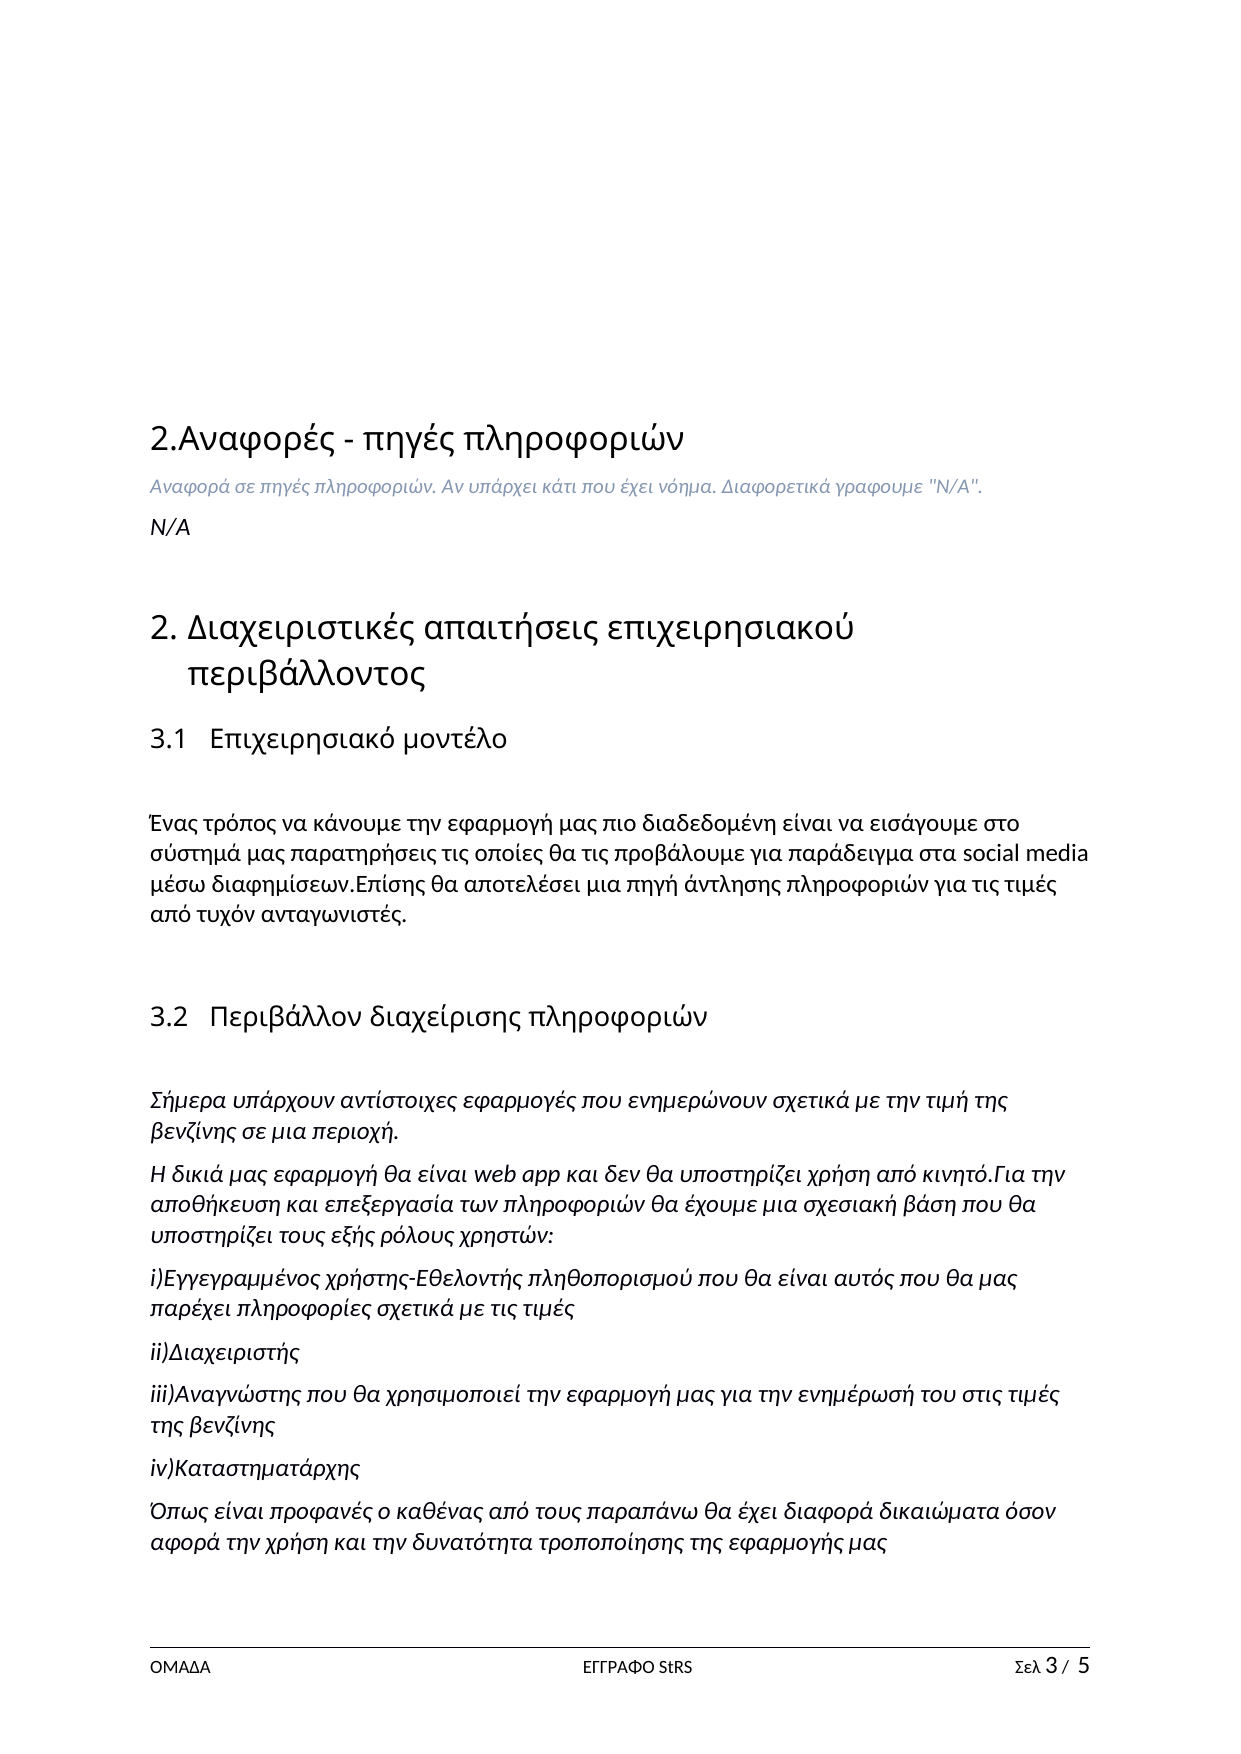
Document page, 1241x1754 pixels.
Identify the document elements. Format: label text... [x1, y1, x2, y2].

text Αναφορά σε πηγές πληροφοριών. Αν υπάρχει κάτι που έχει νόημα. Διαφορετικά γραφουμε "Ν/Α". [150, 473, 1090, 498]
subtitle 3.1 Επιχειρησιακό μοντέλο [150, 720, 1090, 757]
text Ένας τρόπος να κάνουμε την εφαρμογή μας πιο διαδεδομένη είναι να εισάγουμε στο σύστημά μας παρατηρήσεις τις οποίες θα τις προβάλουμε για παράδειγμα στα social media μέσω διαφημίσεων.Επίσης θα αποτελέσει μια πηγή άντλησης πληροφοριών για τις τιμές από τυχόν ανταγωνιστές. [150, 807, 1090, 929]
text iv)Καταστηματάρχης [150, 1452, 1090, 1483]
text Όπως είναι προφανές ο καθένας από τους παραπάνω θα έχει διαφορά δικαιώματα όσον αφορά την χρήση και την δυνατότητα τροποποίησης της εφαρμογής μας [150, 1495, 1090, 1556]
text N/A [150, 511, 1090, 541]
text ii)Διαχειριστής [150, 1336, 1090, 1366]
text Η δικιά μας εφαρμογή θα είναι web app και δεν θα υποστηρίζει χρήση από κινητό.Για την αποθήκευση και επεξεργασία των πληροφοριών θα έχουμε μια σχεσιακή βάση που θα υποστηρίζει τους εξής ρόλους χρηστών: [150, 1158, 1090, 1249]
text iii)Αναγνώστης που θα χρησιμοποιεί την εφαρμογή μας για την ενημέρωσή του στις τιμές της βενζίνης [150, 1379, 1090, 1440]
subtitle Διαχειριστικές απαιτήσεις επιχειρησιακού περιβάλλοντος [150, 604, 1090, 695]
subtitle 2.Αναφορές - πηγές πληροφοριών [150, 415, 1090, 461]
subtitle 3.2 Περιβάλλον διαχείρισης πληροφοριών [150, 997, 1090, 1034]
text i)Εγγεγραμμένος χρήστης-Εθελοντής πληθοπορισμού που θα είναι αυτός που θα μας παρέχει πληροφορίες σχετικά με τις τιμές [150, 1262, 1090, 1323]
text Σήμερα υπάρχουν αντίστοιχες εφαρμογές που ενημερώνουν σχετικά με την τιμή της βενζίνης σε μια περιοχή. [150, 1084, 1090, 1146]
